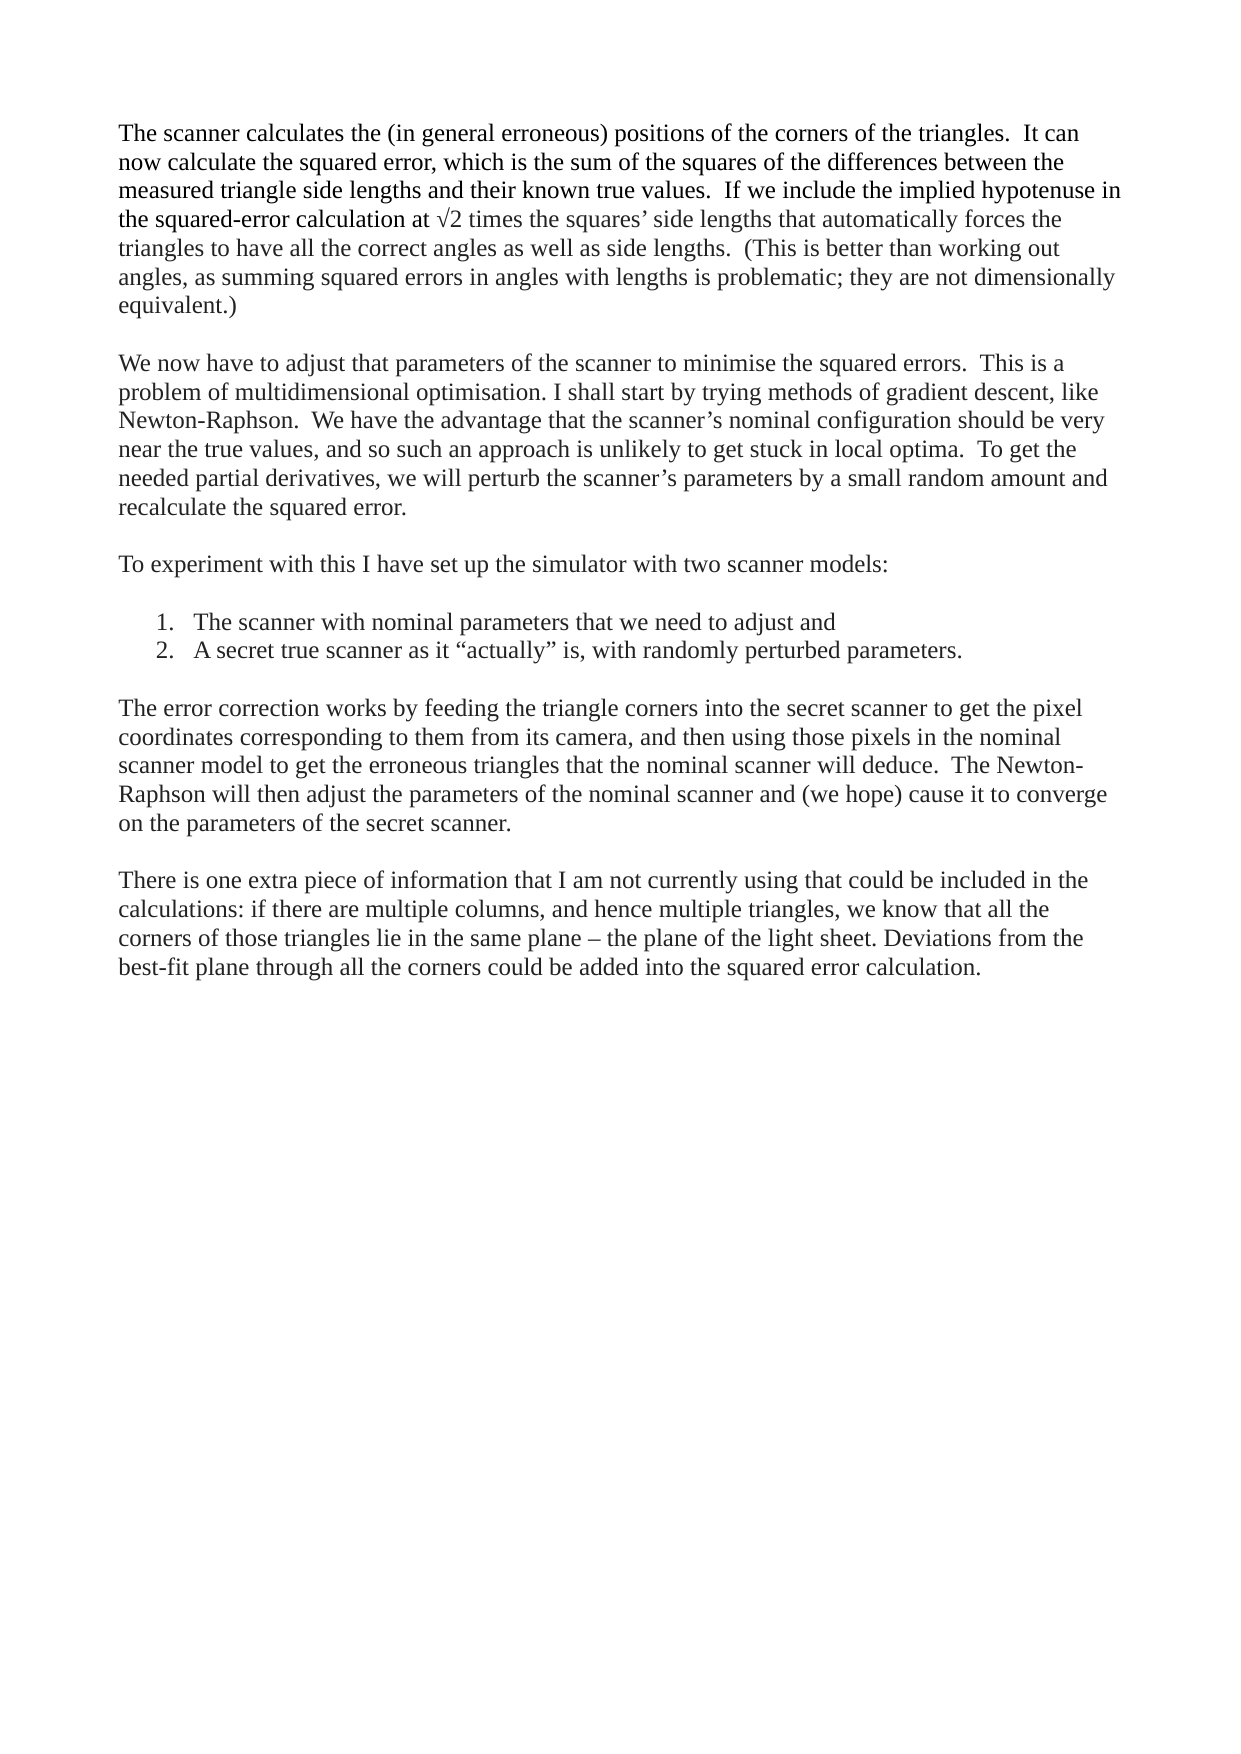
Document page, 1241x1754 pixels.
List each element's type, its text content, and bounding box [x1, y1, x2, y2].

text The error correction works by feeding the triangle corners into the secret scanner to get the pixel coordinates corresponding to them from its camera, and then using those pixels in the nominal scanner model to get the erroneous triangles that the nominal scanner will deduce. The Newton-Raphson will then adjust the parameters of the nominal scanner and (we hope) cause it to converge on the parameters of the secret scanner. [118, 693, 1122, 837]
list The scanner with nominal parameters that we need to adjust and [156, 607, 1122, 636]
text To experiment with this I have set up the simulator with two scanner models: [118, 549, 1122, 578]
text We now have to adjust that parameters of the scanner to minimise the squared errors. This is a problem of multidimensional optimisation. I shall start by trying methods of gradient descent, like Newton-Raphson. We have the advantage that the scanner’s nominal configuration should be very near the true values, and so such an approach is unlikely to get stuck in local optima. To get the needed partial derivatives, we will perturb the scanner’s parameters by a small random amount and recalculate the squared error. [118, 348, 1122, 521]
text The scanner calculates the (in general erroneous) positions of the corners of the triangles. It can now calculate the squared error, which is the sum of the squares of the differences between the measured triangle side lengths and their known true values. If we include the implied hypotenuse in the squared-error calculation at √2 times the squares’ side lengths that automatically forces the triangles to have all the correct angles as well as side lengths. (This is better than working out angles, as summing squared errors in angles with lengths is problematic; they are not dimensionally equivalent.) [118, 118, 1122, 319]
list A secret true scanner as it “actually” is, with randomly perturbed parameters. [156, 636, 1122, 664]
text There is one extra piece of information that I am not currently using that could be included in the calculations: if there are multiple columns, and hence multiple triangles, we know that all the corners of those triangles lie in the same plane – the plane of the light sheet. Deviations from the best-fit plane through all the corners could be added into the squared error calculation. [118, 866, 1122, 981]
